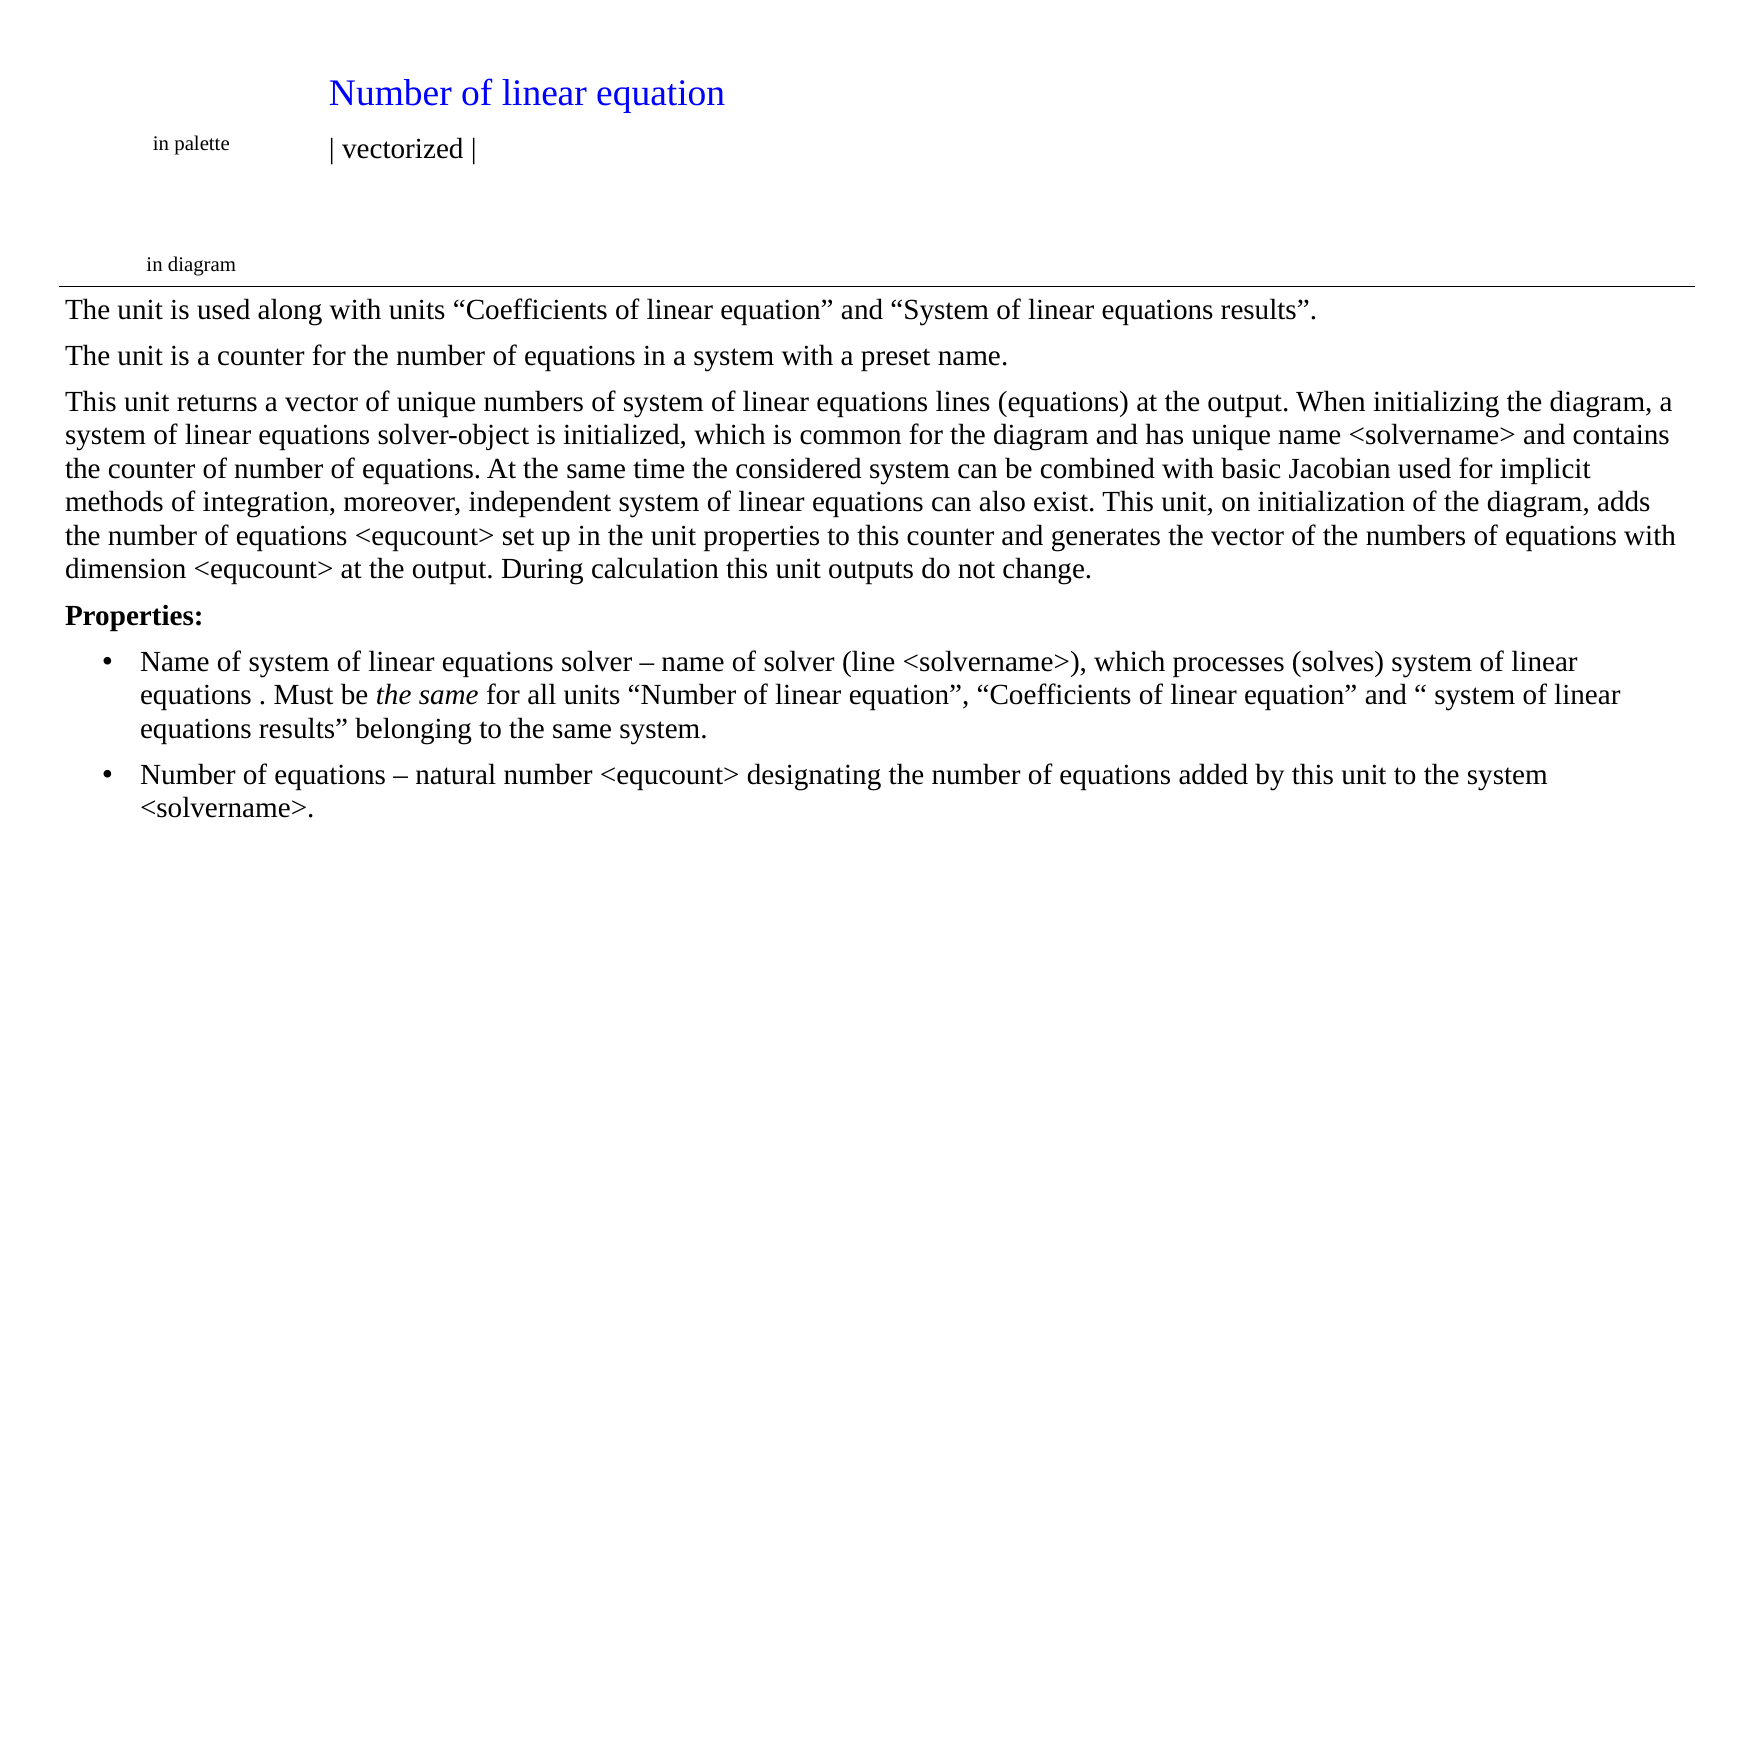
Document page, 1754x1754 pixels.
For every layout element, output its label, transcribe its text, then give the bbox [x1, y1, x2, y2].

table_cell [323, 183, 1695, 246]
table_header [59, 59, 323, 125]
table_header Number of linear equation [323, 59, 1695, 125]
table_cell [323, 246, 1695, 286]
table_cell The unit is used along with units “Coefficients of linear equation” and “System of linear equations results”. The unit is a counter for the number of equations in a system with a preset name. This unit returns a vector of unique numbers of system of linear equations lines (equations) at the output. When initializing the diagram, a system of linear equations solver-object is initialized, which is common for the diagram and has unique name <solvername> and contains the counter of number of equations. At the same time the considered system can be combined with basic Jacobian used for implicit methods of integration, moreover, independent system of linear equations can also exist. This unit, on initialization of the diagram, adds the number of equations <equcount> set up in the unit properties to this counter and generates the vector of the numbers of equations with dimension <equcount> at the output. During calculation this unit outputs do not change. Properties: Name of system of linear equations solver – name of solver (line <solvername>), which processes (solves) system of linear equations . Must be the same for all units “Number of linear equation”, “Coefficients of linear equation” and “ system of linear equations results” belonging to the same system. Number of equations – natural number <equcount> designating the number of equations added by this unit to the system <solvername>. [59, 287, 1695, 842]
table_cell | vectorized | [323, 125, 1695, 183]
table_cell [59, 183, 323, 246]
table_cell in palette [59, 125, 323, 183]
table_cell in diagram [59, 246, 323, 286]
